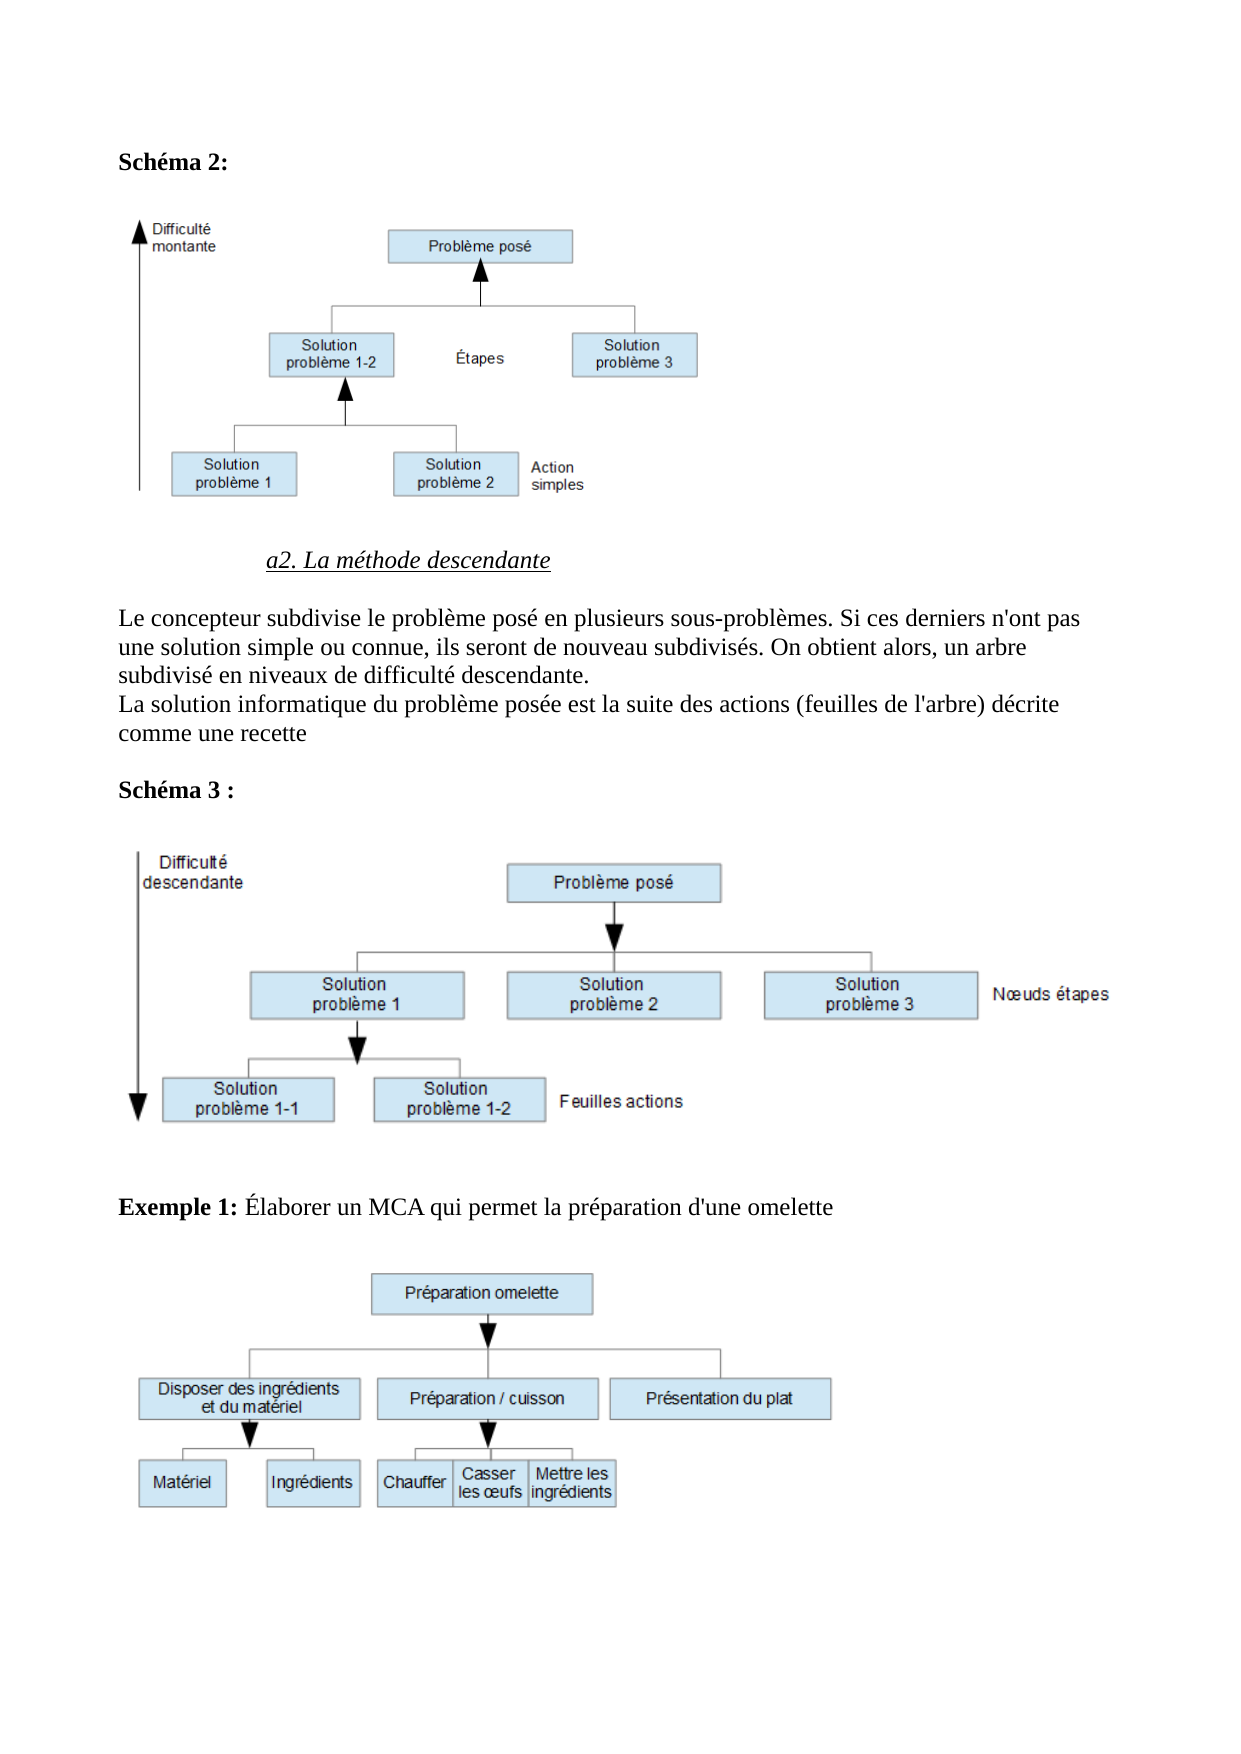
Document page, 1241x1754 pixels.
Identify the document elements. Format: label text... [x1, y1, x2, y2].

text Exemple 1: Élaborer un MCA qui permet la préparation d'une omelette [118, 1135, 1122, 1613]
text Schéma 2: a2. La méthode descendante Le concepteur subdivise le problème posé en plusieurs sous-problèmes. Si ces derniers n'ont pas une solution simple ou connue, ils seront de nouveau subdivisés. On obtient alors, un arbre subdivisé en niveaux de difficulté descendante. La solution informatique du problème posée est la suite des actions (feuilles de l'arbre) décrite comme une recette Schéma 3 : [118, 118, 1122, 833]
picture [118, 833, 1123, 1135]
picture [118, 204, 715, 517]
picture [118, 1249, 852, 1527]
